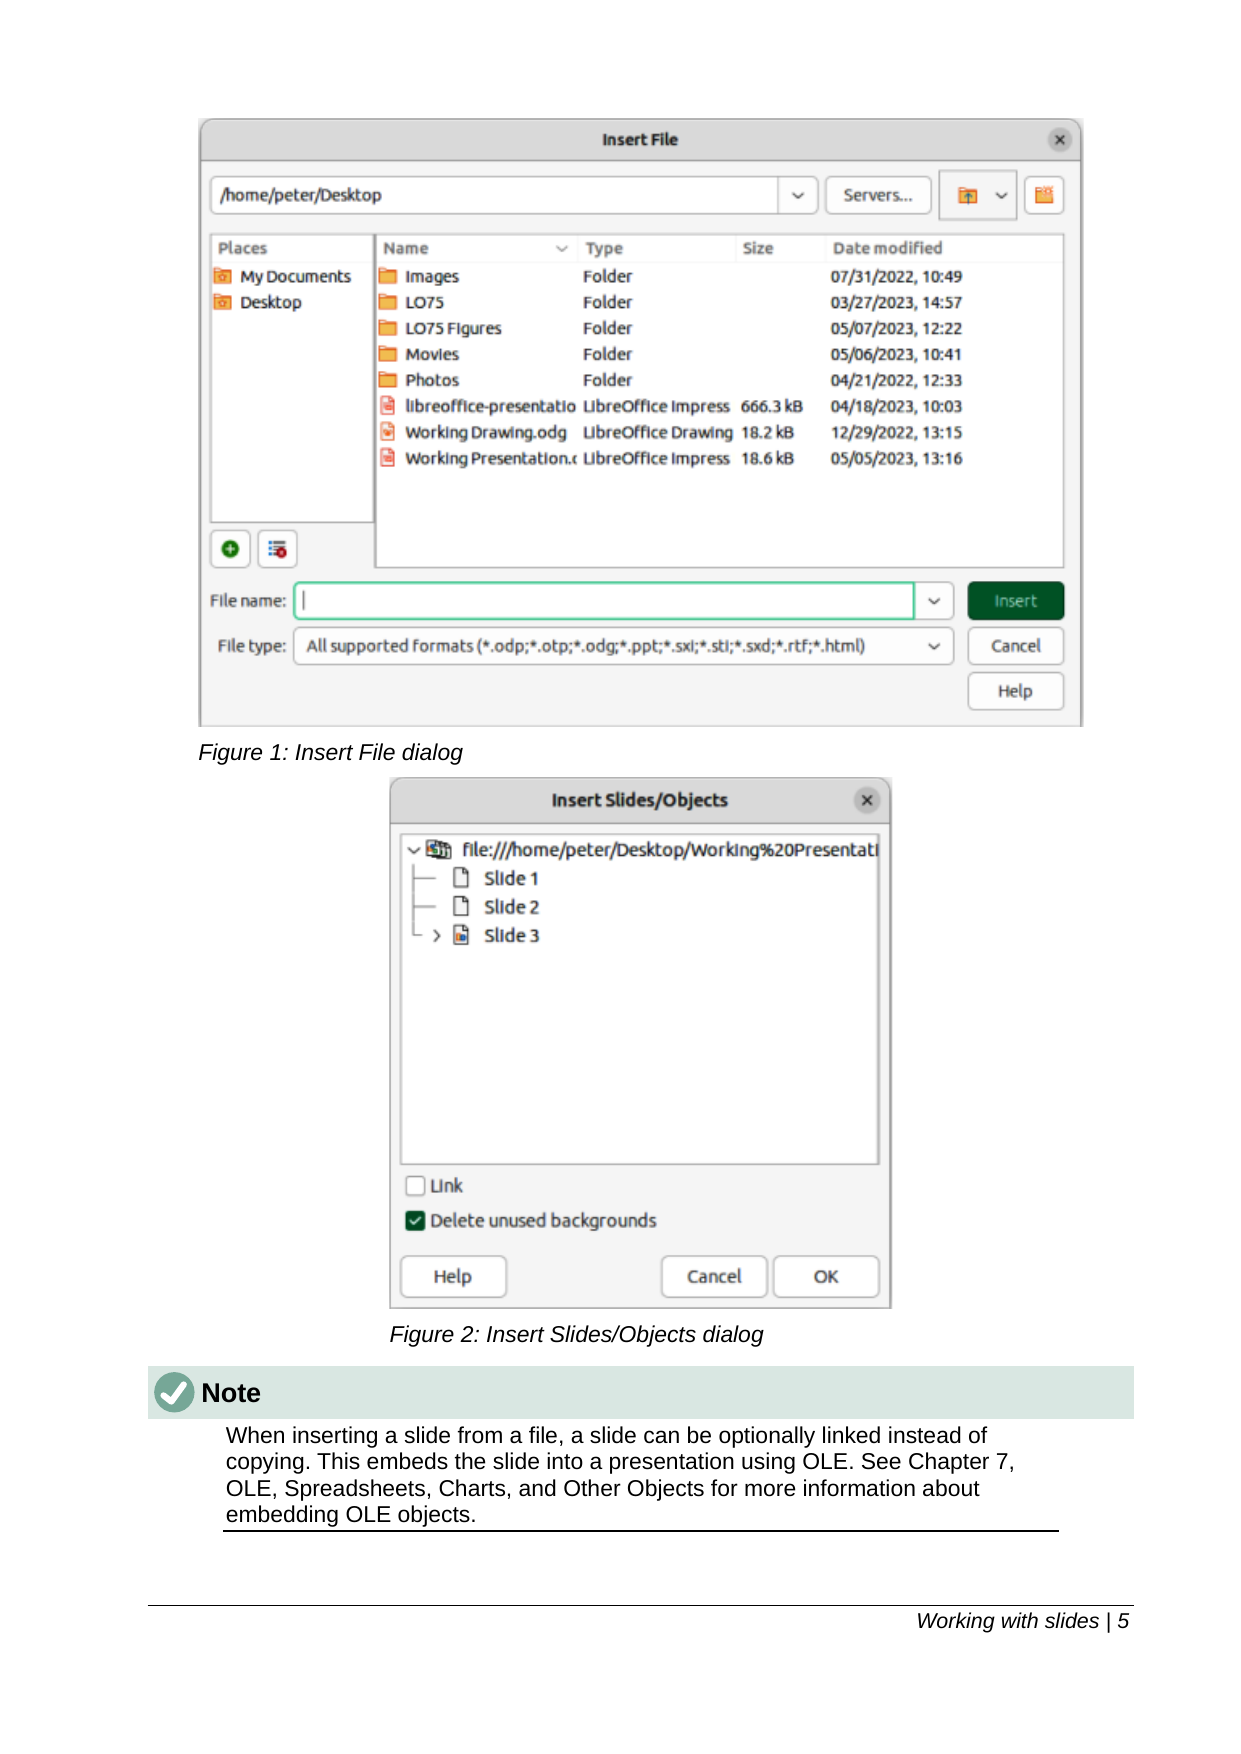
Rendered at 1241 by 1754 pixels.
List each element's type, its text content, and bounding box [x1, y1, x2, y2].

picture [389, 777, 893, 1309]
text Figure 1: Insert File dialog [198, 739, 1083, 765]
picture [198, 118, 1084, 727]
text Figure 2: Insert Slides/Objects dialog [389, 1321, 892, 1348]
text When inserting a slide from a file, a slide can be optionally linked instead of copying. This embeds the slide into a presentation using OLE. See Chapter 7, OLE, Spreadsheets, Charts, and Other Objects for more information about embedding OLE objects. [223, 1419, 1059, 1530]
subtitle Note [148, 1366, 1134, 1419]
